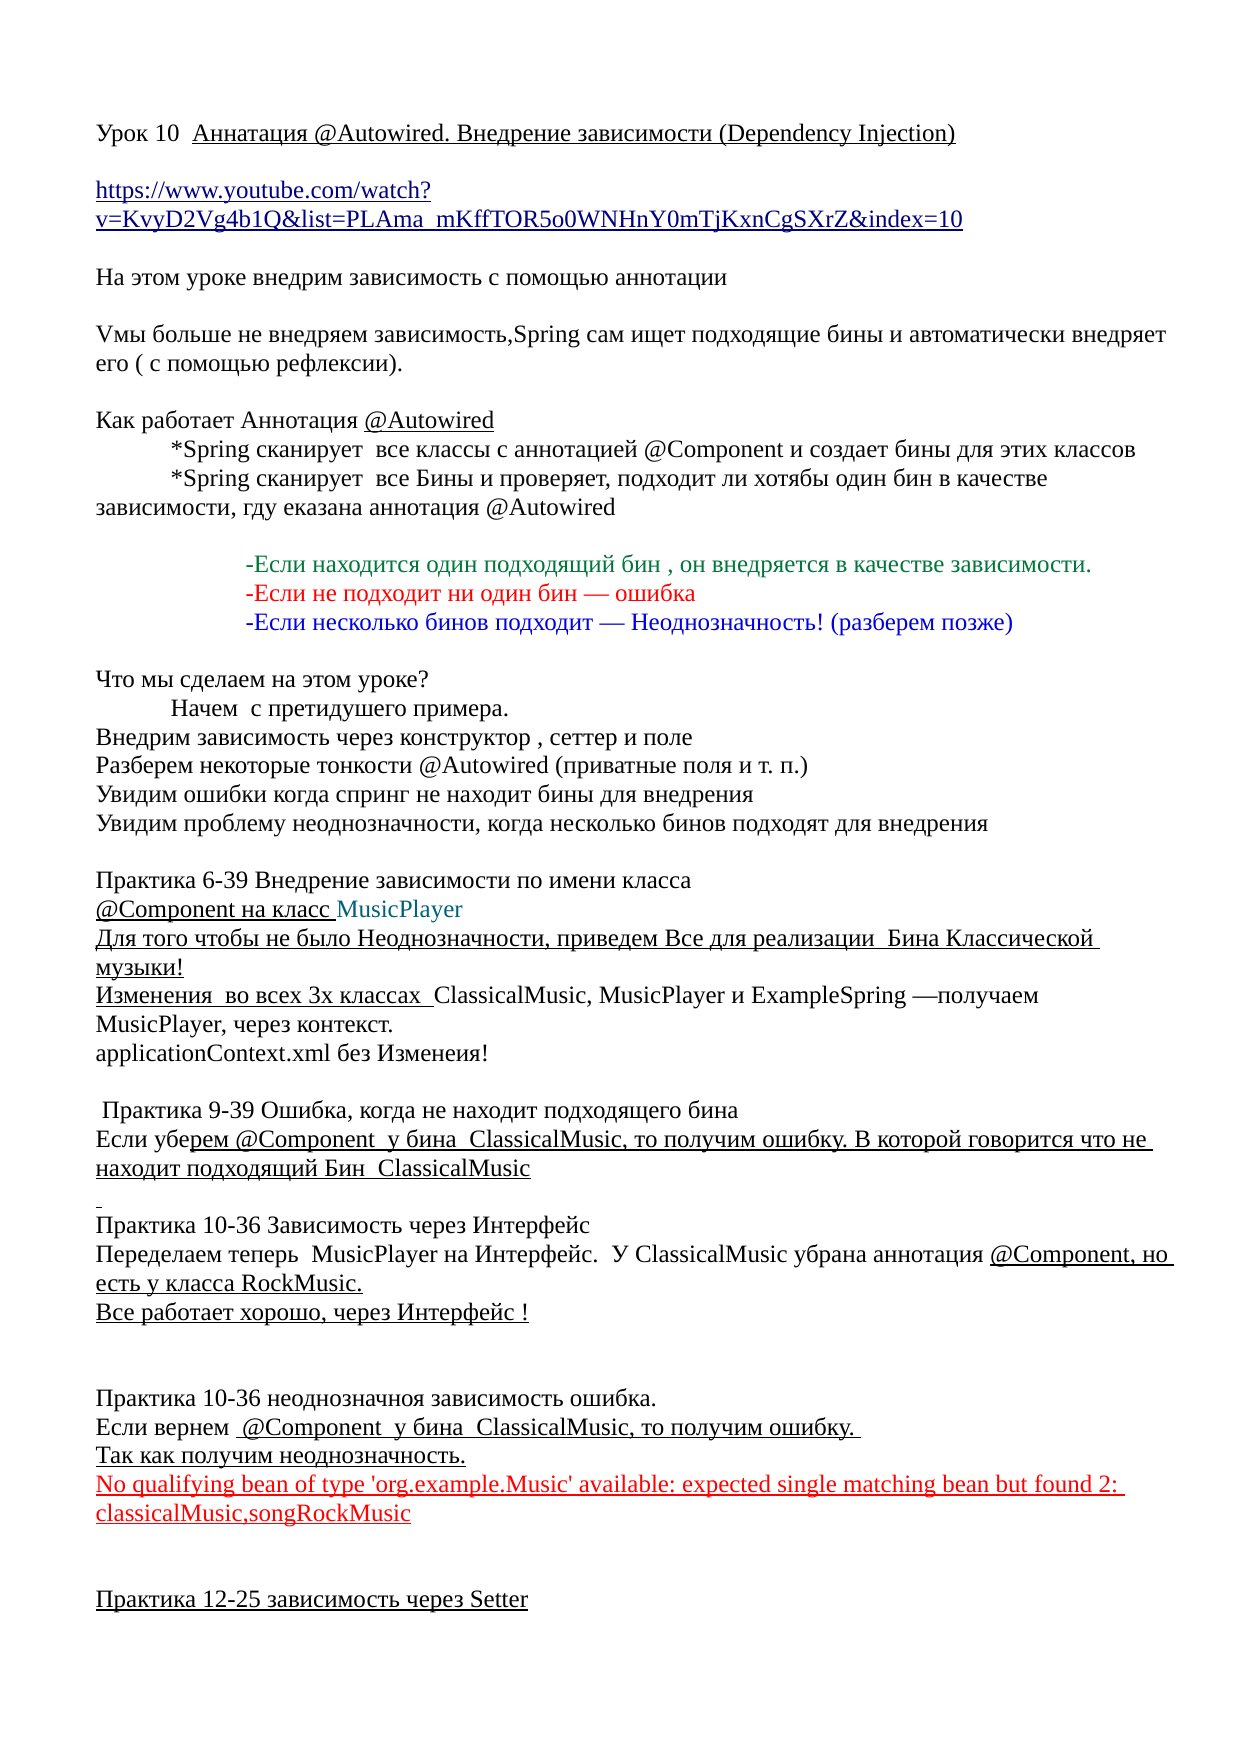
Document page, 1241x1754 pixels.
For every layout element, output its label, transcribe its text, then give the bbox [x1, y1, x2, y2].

text Vмы больше не внедряем зависимость,Spring сам ищет подходящие бины и автоматически внедряет его ( с помощью рефлексии). [95, 319, 1176, 377]
text Увидим ошибки когда спринг не находит бины для внедрения [95, 779, 1176, 808]
text No qualifying bean of type 'org.example.Music' available: expected single matching bean but found 2: classicalMusic,songRockMusic [95, 1469, 1176, 1527]
text @Component на класс MusicPlayer [95, 894, 1176, 923]
text Увидим проблему неоднозначности, когда несколько бинов подходят для внедрения [95, 808, 1176, 837]
text https://www.youtube.com/watch?v=KvyD2Vg4b1Q&list=PLAma_mKffTOR5o0WNHnY0mTjKxnCgSXrZ&index=10 [95, 176, 1176, 233]
text Изменения во всех 3х классах ClassicalMusic, MusicPlayer и ExampleSpring —получаем MusicPlayer, через контекст. [95, 981, 1176, 1038]
text Практика 10-36 Зависимость через Интерфейс [95, 1211, 1176, 1239]
text Так как получим неоднозначность. [95, 1441, 1176, 1469]
text Урок 10 Аннатация @Autowired. Внедрение зависимости (Dependency Injection) [95, 118, 1176, 147]
text Начем с претидушего примера. [95, 693, 1176, 722]
text -Если находится один подходящий бин , он внедряется в качестве зависимости. [95, 549, 1176, 578]
text -Если несколько бинов подходит — Неоднозначность! (разберем позже) [95, 607, 1176, 636]
text -Если не подходит ни один бин — ошибка [95, 578, 1176, 607]
text Как работает Аннотация @Autowired [95, 406, 1176, 434]
text Что мы сделаем на этом уроке? [95, 664, 1176, 693]
text applicationContext.xml без Изменеия! [95, 1038, 1176, 1067]
text Практика 12-25 зависимость через Setter [95, 1584, 1176, 1613]
text *Spring сканирует все Бины и проверяет, подходит ли хотябы один бин в качестве зависимости, гду еказана аннотация @Autowired [95, 463, 1176, 521]
text Внедрим зависимость через конструктор , сеттер и поле [95, 722, 1176, 751]
text Все работает хорошо, через Интерфейс ! [95, 1297, 1176, 1326]
text Если уберем @Component у бина ClassicalMusic, то получим ошибку. В которой говорится что не находит подходящий Бин ClassicalMusic [95, 1124, 1176, 1182]
text Практика 10-36 неоднозначноя зависимость ошибка. [95, 1383, 1176, 1412]
text Если вернем @Component у бина ClassicalMusic, то получим ошибку. [95, 1412, 1176, 1441]
text *Spring сканирует все классы с аннотацией @Component и создает бины для этих классов [95, 434, 1176, 463]
text Практика 6-39 Внедрение зависимости по имени класса [95, 866, 1176, 894]
text Для того чтобы не было Неоднозначности, приведем Все для реализации Бина Классической музыки! [95, 923, 1176, 981]
text На этом уроке внедрим зависимость с помощью аннотации [95, 262, 1176, 291]
text Практика 9-39 Ошибка, когда не находит подходящего бина [95, 1096, 1176, 1124]
text Переделаем теперь MusicPlayer на Интерфейс. У ClassicalMusic убрана аннотация @Component, но есть у класса RockMusic. [95, 1239, 1176, 1297]
text Разберем некоторые тонкости @Autowired (приватные поля и т. п.) [95, 751, 1176, 779]
